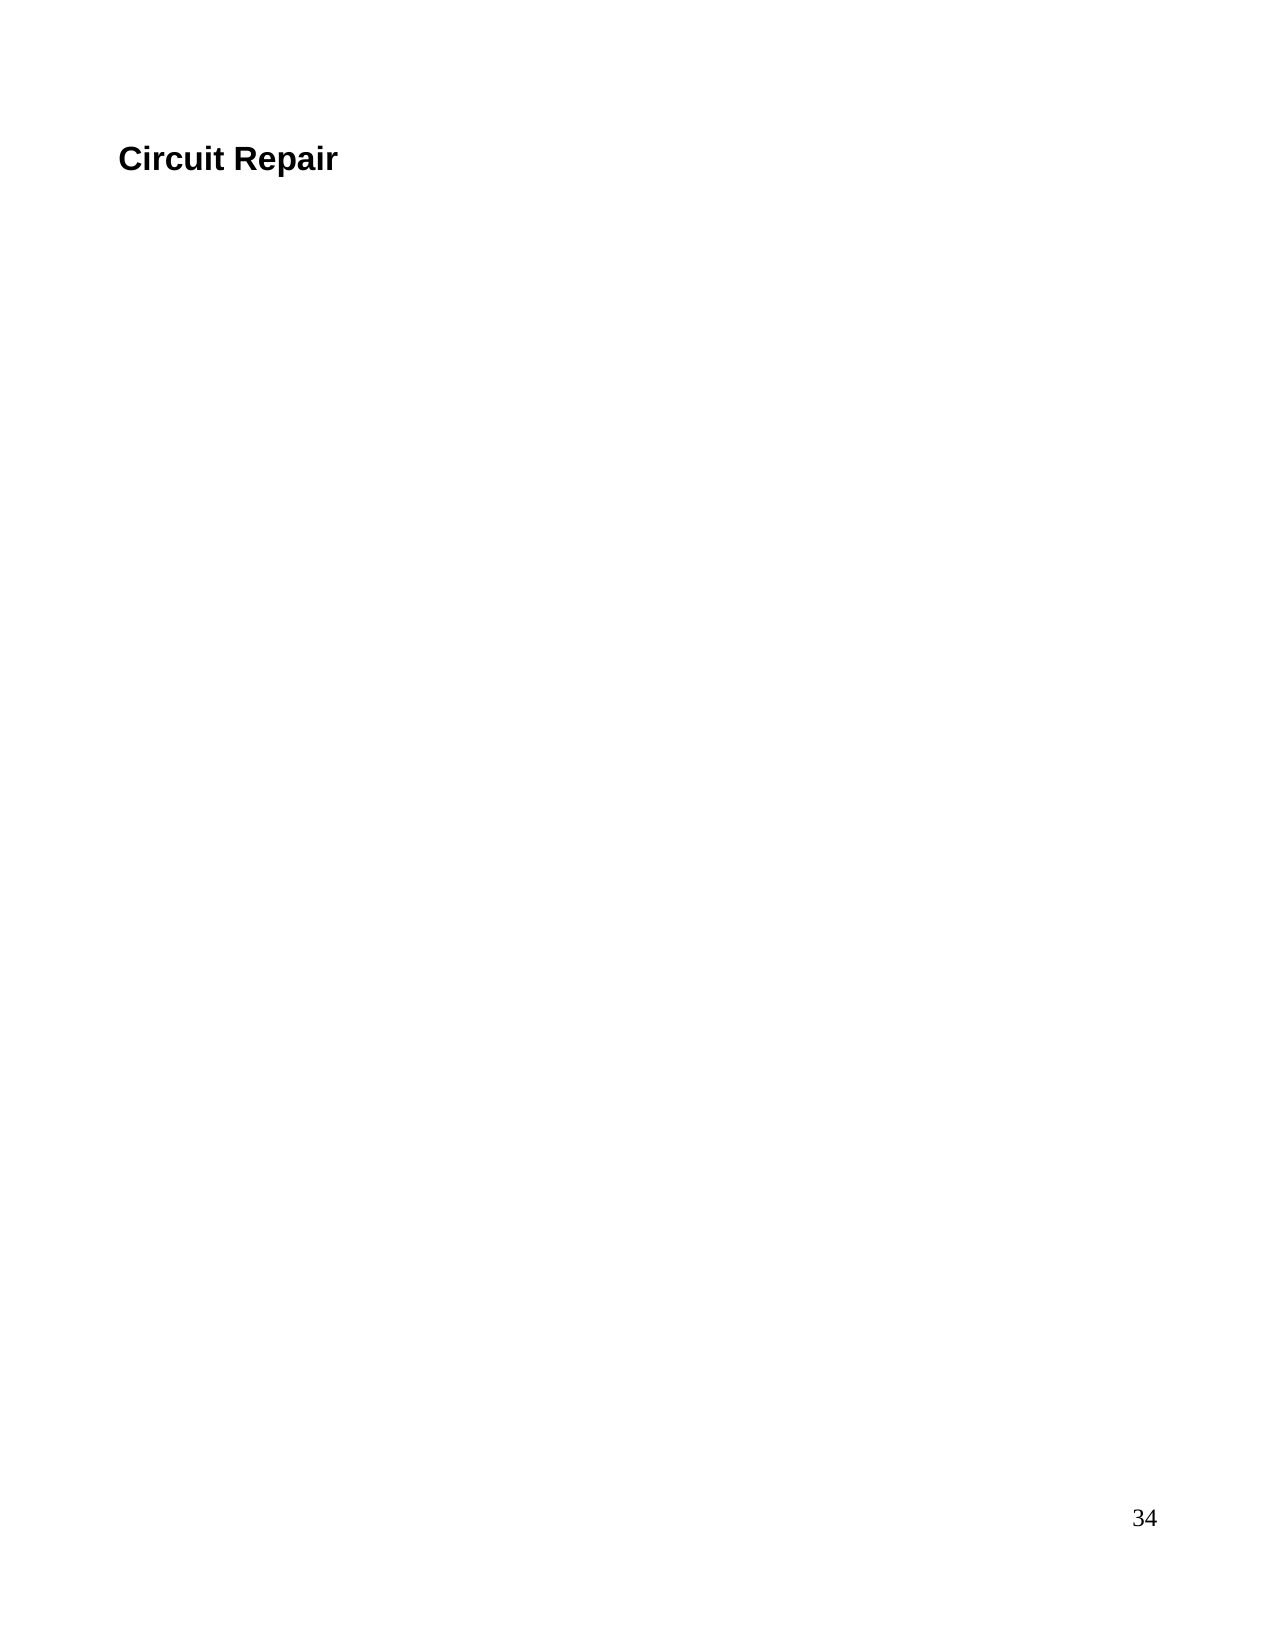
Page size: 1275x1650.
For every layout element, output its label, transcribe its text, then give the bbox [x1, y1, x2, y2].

subtitle Circuit Repair [118, 139, 1157, 178]
